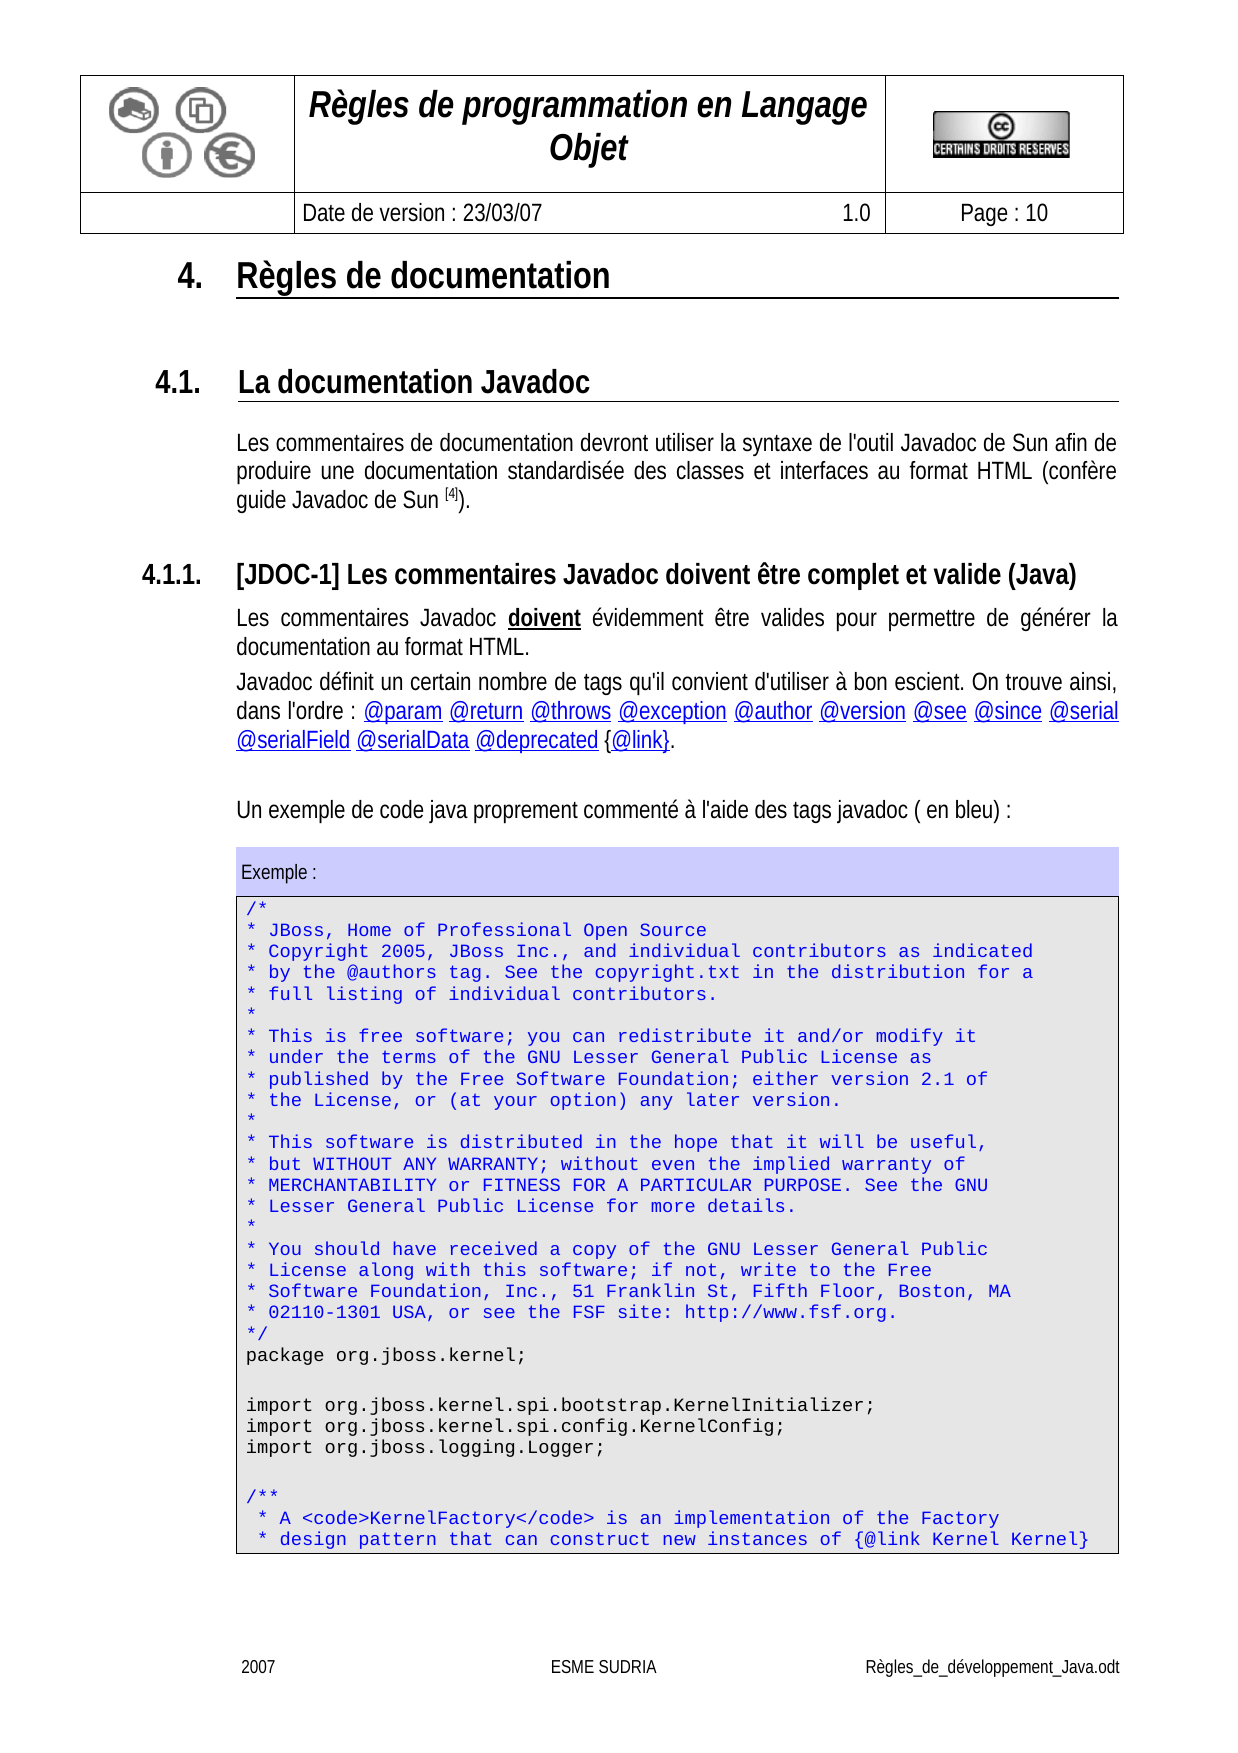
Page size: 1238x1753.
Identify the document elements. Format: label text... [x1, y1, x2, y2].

subtitle Règles de documentation [236, 254, 1119, 297]
picture [933, 111, 1070, 158]
text Javadoc définit un certain nombre de tags qu'il convient d'utiliser à bon escient. On trouve ainsi, dans l'ordre : @param @return @throws @exception @author @version @see @since @serial @serialField @serialData @deprecated {@link}. [236, 667, 1119, 753]
table_header Exemple : [236, 847, 1119, 896]
subtitle La documentation Javadoc [238, 363, 1119, 401]
text Les commentaires Javadoc doivent évidemment être valides pour permettre de générer la documentation au format HTML. [236, 603, 1119, 661]
text Les commentaires de documentation devront utiliser la syntaxe de l'outil Javadoc de Sun afin de produire une documentation standardisée des classes et interfaces au format HTML (confère guide Javadoc de Sun [4]). [236, 427, 1119, 513]
picture [105, 87, 270, 187]
subtitle [JDOC-1] Les commentaires Javadoc doivent être complet et valide (Java) [236, 557, 1119, 590]
text Un exemple de code java proprement commenté à l'aide des tags javadoc ( en bleu) : [236, 795, 1119, 824]
